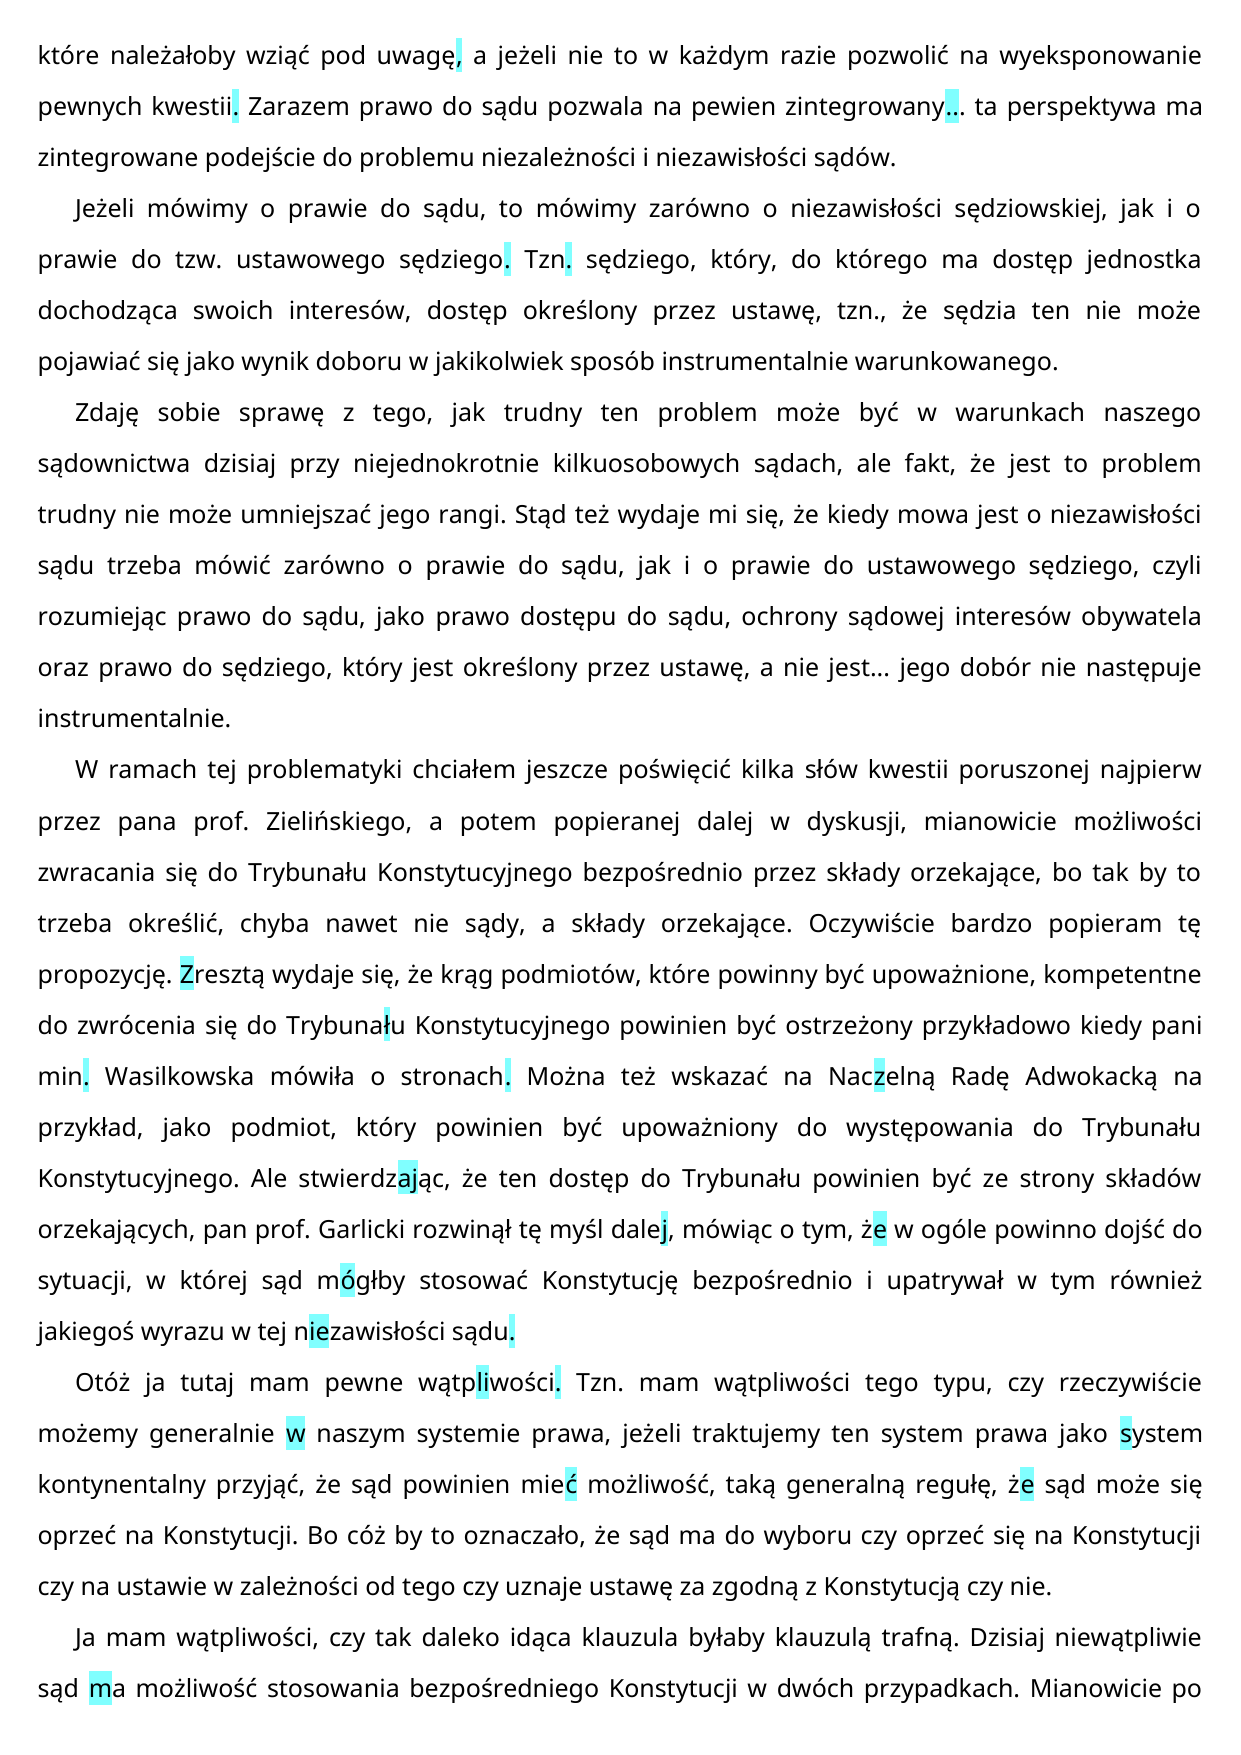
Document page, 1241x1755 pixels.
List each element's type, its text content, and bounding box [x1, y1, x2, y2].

text Otóż ja tutaj mam pewne wątpliwości. Tzn. mam wątpliwości tego typu, czy rzeczywiście możemy generalnie w naszym systemie prawa, jeżeli traktujemy ten system prawa jako system kontynentalny przyjąć, że sąd powinien mieć możliwość, taką generalną regułę, że sąd może się oprzeć na Konstytucji. Bo cóż by to oznaczało, że sąd ma do wyboru czy oprzeć się na Konstytucji czy na ustawie w zależności od tego czy uznaje ustawę za zgodną z Konstytucją czy nie. [37, 1364, 1203, 1603]
text W ramach tej problematyki chciałem jeszcze poświęcić kilka słów kwestii poruszonej najpierw przez pana prof. Zielińskiego, a potem popieranej dalej w dyskusji, mianowicie możliwości zwracania się do Trybunału Konstytucyjnego bezpośrednio przez składy orzekające, bo tak by to trzeba określić, chyba nawet nie sądy, a składy orzekające. Oczywiście bardzo popieram tę propozycję. Zresztą wydaje się, że krąg podmiotów, które powinny być upoważnione, kompetentne do zwrócenia się do Trybunału Konstytucyjnego powinien być ostrzeżony przykładowo kiedy pani min. Wasilkowska mówiła o stronach. Można też wskazać na Naczelną Radę Adwokacką na przykład, jako podmiot, który powinien być upoważniony do występowania do Trybunału Konstytucyjnego. Ale stwierdzając, że ten dostęp do Trybunału powinien być ze strony składów orzekających, pan prof. Garlicki rozwinął tę myśl dalej, mówiąc o tym, że w ogóle powinno dojść do sytuacji, w której sąd mógłby stosować Konstytucję bezpośrednio i upatrywał w tym również jakiegoś wyrazu w tej niezawisłości sądu. [37, 752, 1203, 1348]
text które należałoby wziąć pod uwagę, a jeżeli nie to w każdym razie pozwolić na wyeksponowanie pewnych kwestii. Zarazem prawo do sądu pozwala na pewien zintegrowany... ta perspektywa ma zintegrowane podejście do problemu niezależności i niezawisłości sądów. [37, 37, 1203, 174]
text Zdaję sobie sprawę z tego, jak trudny ten problem może być w warunkach naszego sądownictwa dzisiaj przy niejednokrotnie kilkuosobowych sądach, ale fakt, że jest to problem trudny nie może umniejszać jego rangi. Stąd też wydaje mi się, że kiedy mowa jest o niezawisłości sądu trzeba mówić zarówno o prawie do sądu, jak i o prawie do ustawowego sędziego, czyli rozumiejąc prawo do sądu, jako prawo dostępu do sądu, ochrony sądowej interesów obywatela oraz prawo do sędziego, który jest określony przez ustawę, a nie jest... jego dobór nie następuje instrumentalnie. [37, 395, 1203, 735]
text Ja mam wątpliwości, czy tak daleko idąca klauzula byłaby klauzulą trafną. Dzisiaj niewątpliwie sąd ma możliwość stosowania bezpośredniego Konstytucji w dwóch przypadkach. Mianowicie po [37, 1620, 1203, 1705]
text Jeżeli mówimy o prawie do sądu, to mówimy zarówno o niezawisłości sędziowskiej, jak i o prawie do tzw. ustawowego sędziego. Tzn. sędziego, który, do którego ma dostęp jednostka dochodząca swoich interesów, dostęp określony przez ustawę, tzn., że sędzia ten nie może pojawiać się jako wynik doboru w jakikolwiek sposób instrumentalnie warunkowanego. [37, 191, 1203, 378]
